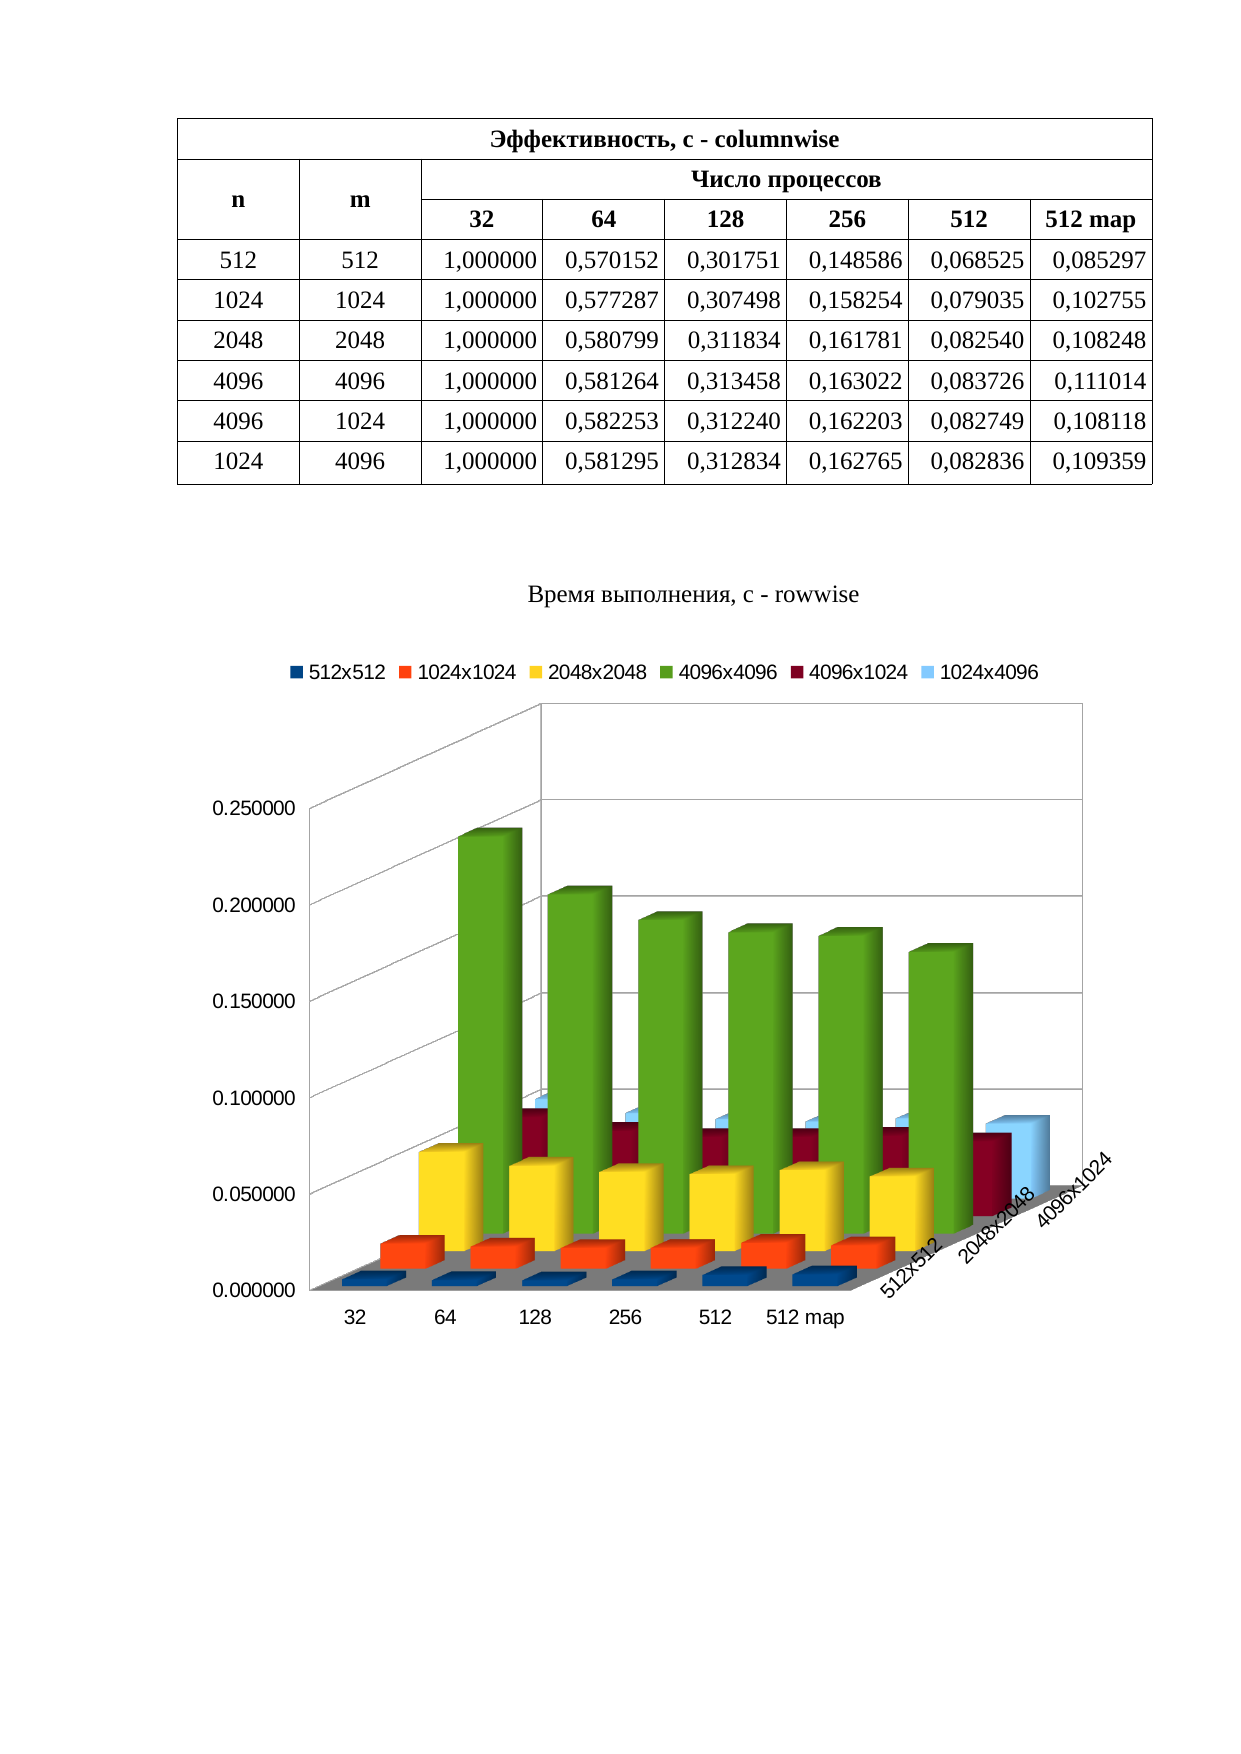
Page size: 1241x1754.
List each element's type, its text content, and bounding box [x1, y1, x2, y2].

table_cell 0,082540 [909, 321, 1030, 360]
table_cell 0,570152 [543, 240, 664, 279]
table_cell 4096 [178, 361, 299, 400]
table_cell 0,162765 [787, 442, 908, 484]
table_cell 0,079035 [909, 280, 1030, 320]
table_cell 2048 [300, 321, 421, 360]
table_cell 2048 [178, 321, 299, 360]
table_cell 512 [909, 200, 1030, 239]
table_cell 0,577287 [543, 280, 664, 320]
table_cell 256 [787, 200, 908, 239]
table_cell 512 [178, 240, 299, 279]
table_cell 64 [543, 200, 664, 239]
table_header Эффективность, с - columnwise [178, 119, 1152, 158]
table_cell 0,312834 [665, 442, 786, 484]
table_cell 1,000000 [422, 280, 542, 320]
table_cell 128 [665, 200, 786, 239]
table_cell Число процессов [422, 160, 1152, 199]
table_cell 0,163022 [787, 361, 908, 400]
table_cell 0,082836 [909, 442, 1030, 484]
table_cell 0,108118 [1031, 401, 1152, 441]
table_cell 0,109359 [1031, 442, 1152, 484]
table_cell 0,158254 [787, 280, 908, 320]
table_cell 1,000000 [422, 321, 542, 360]
table_cell 512 [300, 240, 421, 279]
table_cell 0,312240 [665, 401, 786, 441]
table_cell 0,108248 [1031, 321, 1152, 360]
table_cell 1,000000 [422, 361, 542, 400]
table_cell m [300, 160, 421, 239]
table_cell 4096 [300, 442, 421, 484]
table_cell 0,581264 [543, 361, 664, 400]
table_cell 0,582253 [543, 401, 664, 441]
table_cell 0,148586 [787, 240, 908, 279]
table_cell 1024 [300, 401, 421, 441]
table_cell 32 [422, 200, 542, 239]
table_cell 4096 [300, 361, 421, 400]
table_cell 0,313458 [665, 361, 786, 400]
table_cell 0,311834 [665, 321, 786, 360]
table_cell 0,581295 [543, 442, 664, 484]
table_cell 0,111014 [1031, 361, 1152, 400]
table_cell 0,580799 [543, 321, 664, 360]
table_cell 0,068525 [909, 240, 1030, 279]
table_cell 4096 [178, 401, 299, 441]
table_cell 1,000000 [422, 442, 542, 484]
table_cell 1024 [178, 442, 299, 484]
table_cell 0,083726 [909, 361, 1030, 400]
table_cell 0,082749 [909, 401, 1030, 441]
table_cell 1,000000 [422, 240, 542, 279]
table_cell 0,162203 [787, 401, 908, 441]
table_cell 0,102755 [1031, 280, 1152, 320]
table_cell 0,085297 [1031, 240, 1152, 279]
table_cell n [178, 160, 299, 239]
table_cell 1024 [300, 280, 421, 320]
table_cell 0,307498 [665, 280, 786, 320]
table_cell 1,000000 [422, 401, 542, 441]
table_cell 512 map [1031, 200, 1152, 239]
table_cell 1024 [178, 280, 299, 320]
table_cell 0,301751 [665, 240, 786, 279]
table_cell 0,161781 [787, 321, 908, 360]
